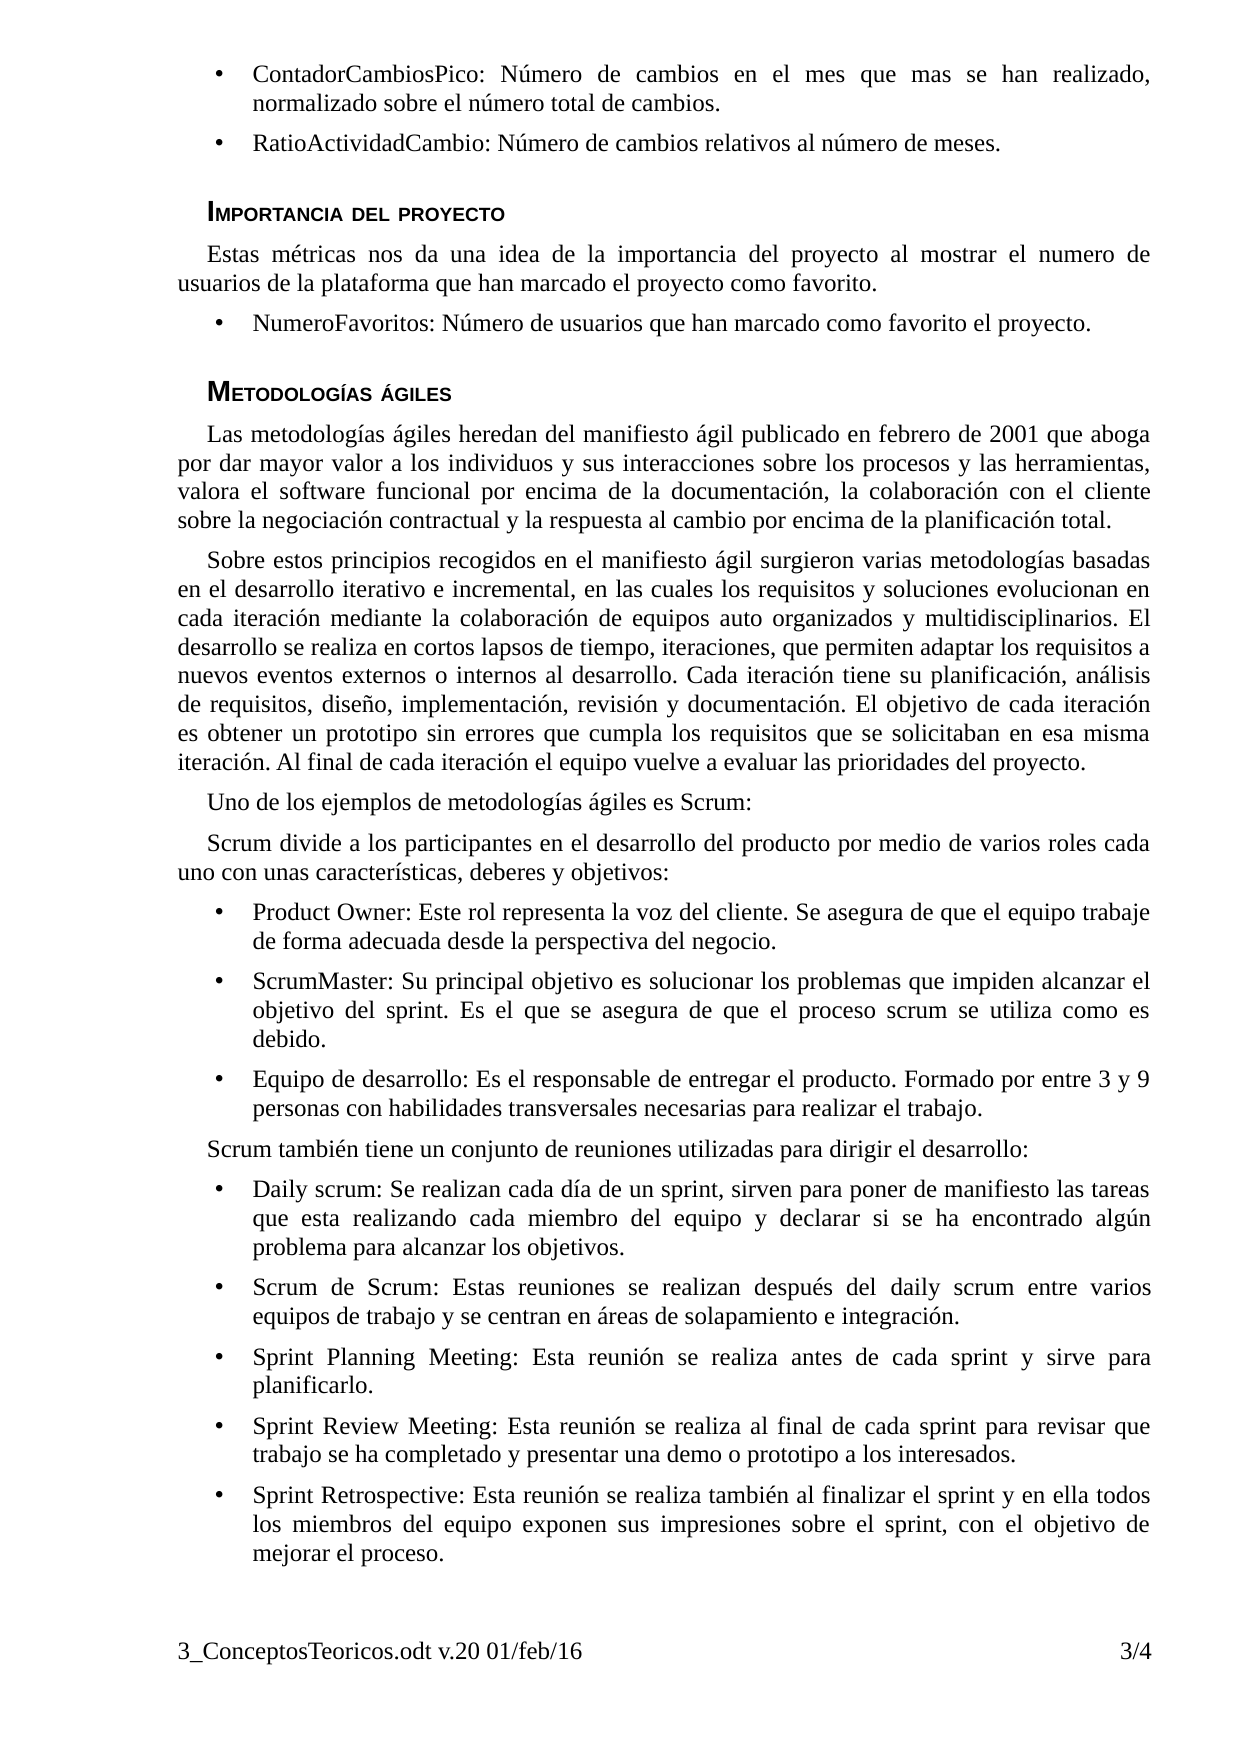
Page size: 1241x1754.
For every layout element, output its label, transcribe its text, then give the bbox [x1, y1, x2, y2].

list Scrum de Scrum: Estas reuniones se realizan después del daily scrum entre varios equipos de trabajo y se centran en áreas de solapamiento e integración. [215, 1272, 1152, 1330]
list Sprint Retrospective: Esta reunión se realiza también al finalizar el sprint y en ella todos los miembros del equipo exponen sus impresiones sobre el sprint, con el objetivo de mejorar el proceso. [215, 1480, 1152, 1566]
list Daily scrum: Se realizan cada día de un sprint, sirven para poner de manifiesto las tareas que esta realizando cada miembro del equipo y declarar si se ha encontrado algún problema para alcanzar los objetivos. [215, 1174, 1152, 1261]
text Scrum también tiene un conjunto de reuniones utilizadas para dirigir el desarrollo: [177, 1134, 1152, 1162]
list ContadorCambiosPico: Número de cambios en el mes que mas se han realizado, normalizado sobre el número total de cambios. [215, 59, 1152, 117]
list Product Owner: Este rol representa la voz del cliente. Se asegura de que el equipo trabaje de forma adecuada desde la perspectiva del negocio. [215, 897, 1152, 955]
list Sprint Planning Meeting: Esta reunión se realiza antes de cada sprint y sirve para planificarlo. [215, 1342, 1152, 1399]
list Sprint Review Meeting: Esta reunión se realiza al final de cada sprint para revisar que trabajo se ha completado y presentar una demo o prototipo a los interesados. [215, 1411, 1152, 1468]
text Las metodologías ágiles heredan del manifiesto ágil publicado en febrero de 2001 que aboga por dar mayor valor a los individuos y sus interacciones sobre los procesos y las herramientas, valora el software funcional por encima de la documentación, la colaboración con el cliente sobre la negociación contractual y la respuesta al cambio por encima de la planificación total. [177, 419, 1152, 534]
subtitle Importancia del proyecto [207, 194, 1152, 227]
list RatioActividadCambio: Número de cambios relativos al número de meses. [215, 128, 1152, 157]
text Uno de los ejemplos de metodologías ágiles es Scrum: [177, 787, 1152, 816]
subtitle Metodologías ágiles [207, 373, 1152, 407]
text Estas métricas nos da una idea de la importancia del proyecto al mostrar el numero de usuarios de la plataforma que han marcado el proyecto como favorito. [177, 239, 1152, 296]
text Sobre estos principios recogidos en el manifiesto ágil surgieron varias metodologías basadas en el desarrollo iterativo e incremental, en las cuales los requisitos y soluciones evolucionan en cada iteración mediante la colaboración de equipos auto organizados y multidisciplinarios. El desarrollo se realiza en cortos lapsos de tiempo, iteraciones, que permiten adaptar los requisitos a nuevos eventos externos o internos al desarrollo. Cada iteración tiene su planificación, análisis de requisitos, diseño, implementación, revisión y documentación. El objetivo de cada iteración es obtener un prototipo sin errores que cumpla los requisitos que se solicitaban en esa misma iteración. Al final de cada iteración el equipo vuelve a evaluar las prioridades del proyecto. [177, 546, 1152, 776]
list NumeroFavoritos: Número de usuarios que han marcado como favorito el proyecto. [215, 308, 1152, 337]
list ScrumMaster: Su principal objetivo es solucionar los problemas que impiden alcanzar el objetivo del sprint. Es el que se asegura de que el proceso scrum se utiliza como es debido. [215, 966, 1152, 1053]
text Scrum divide a los participantes en el desarrollo del producto por medio de varios roles cada uno con unas características, deberes y objetivos: [177, 828, 1152, 885]
list Equipo de desarrollo: Es el responsable de entregar el producto. Formado por entre 3 y 9 personas con habilidades transversales necesarias para realizar el trabajo. [215, 1064, 1152, 1122]
